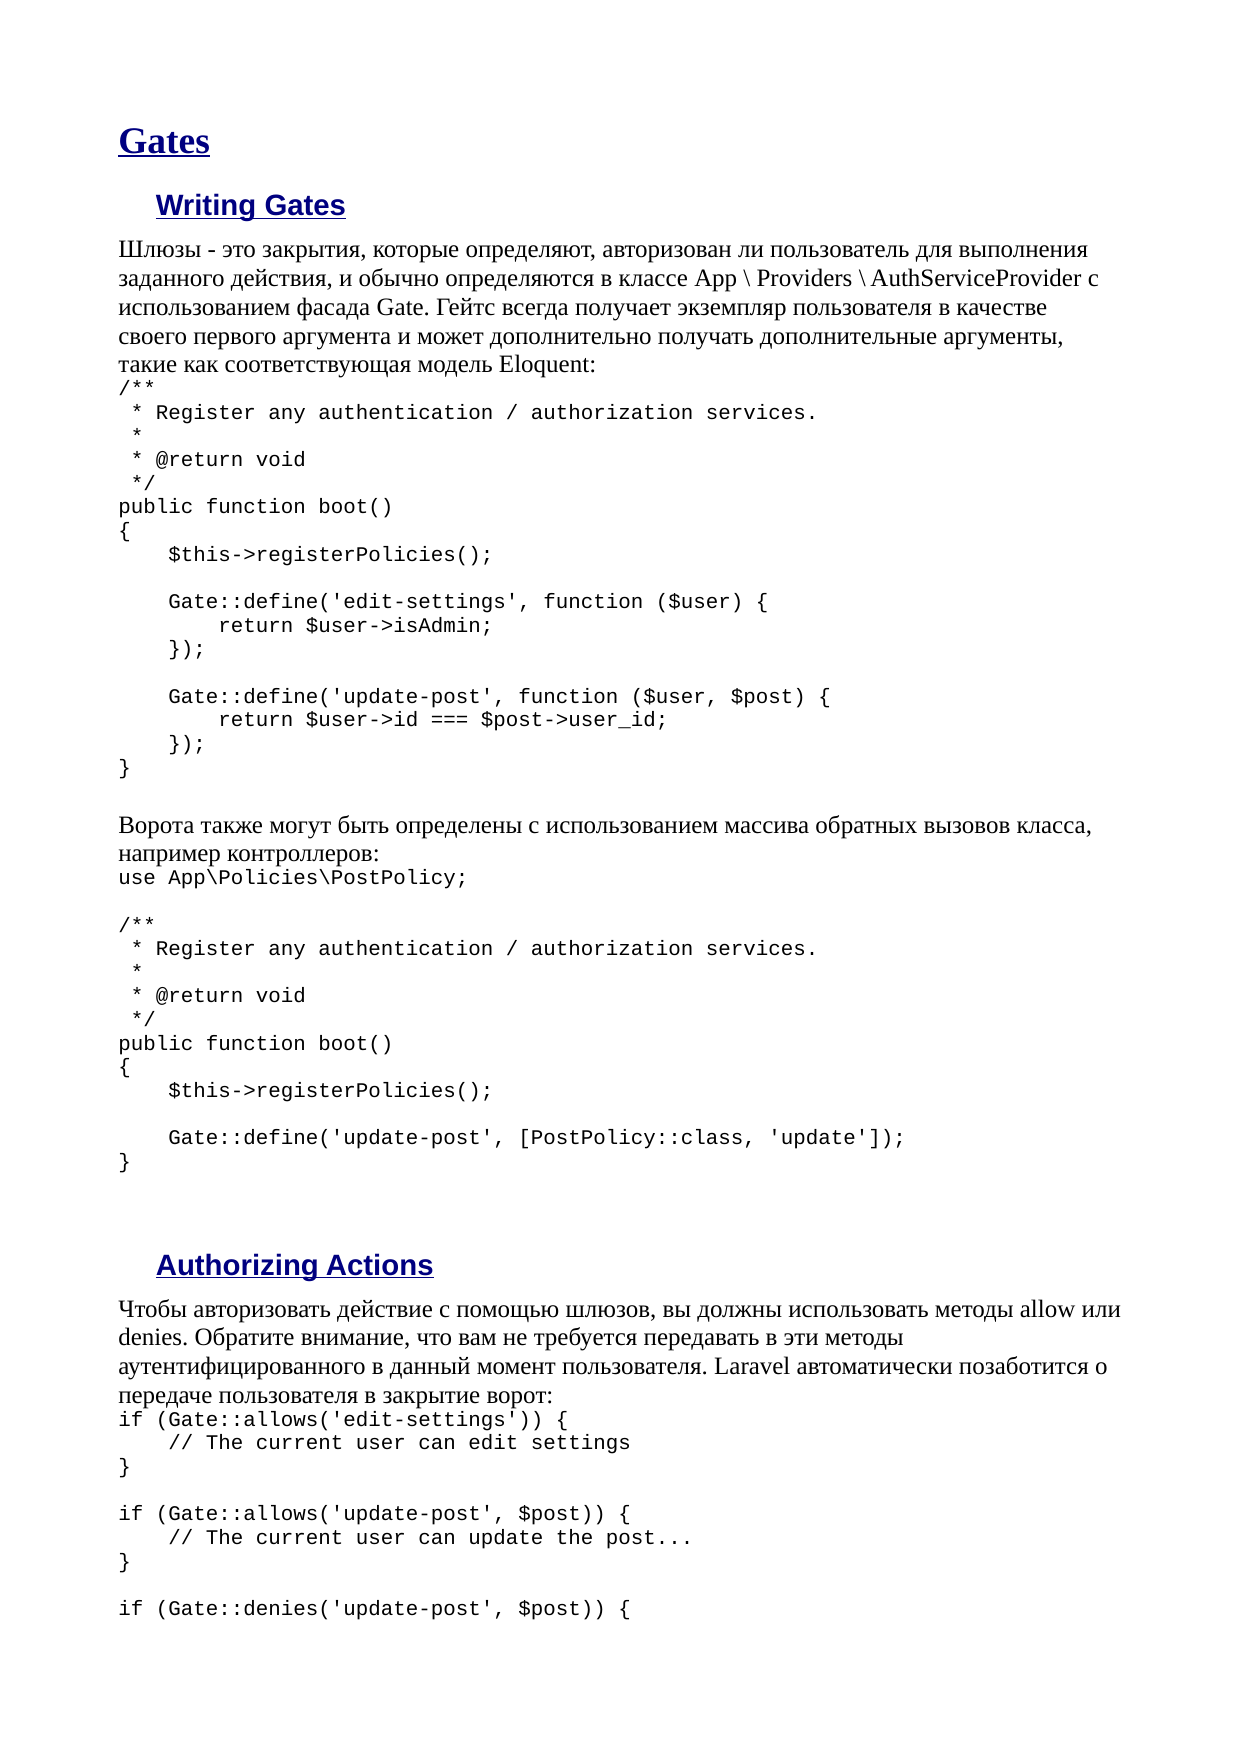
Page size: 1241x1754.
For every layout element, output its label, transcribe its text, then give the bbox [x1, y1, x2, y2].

text // The current user can update the post... [118, 1527, 1122, 1551]
text * Register any authentication / authorization services. [118, 938, 1122, 962]
subtitle Authorizing Actions [156, 1247, 1122, 1281]
text * [118, 426, 1122, 449]
text * [118, 962, 1122, 986]
text * @return void [118, 986, 1122, 1009]
text Шлюзы - это закрытия, которые определяют, авторизован ли пользователь для выполнения заданного действия, и обычно определяются в классе App \ Providers \ AuthServiceProvider с использованием фасада Gate. Гейтс всегда получает экземпляр пользователя в качестве своего первого аргумента и может дополнительно получать дополнительные аргументы, такие как соответствующая модель Eloquent: [118, 234, 1122, 378]
text { [118, 520, 1122, 544]
text // The current user can edit settings [118, 1432, 1122, 1456]
text Ворота также могут быть определены с использованием массива обратных вызовов класса, например контроллеров: [118, 810, 1122, 867]
text $this->registerPolicies(); [118, 1080, 1122, 1104]
text } [118, 757, 1122, 780]
text * Register any authentication / authorization services. [118, 402, 1122, 426]
text }); [118, 638, 1122, 662]
text public function boot() [118, 497, 1122, 520]
text return $user->id === $post->user_id; [118, 709, 1122, 733]
text use App\Policies\PostPolicy; [118, 867, 1122, 891]
text Gate::define('update-post', function ($user, $post) { [118, 686, 1122, 709]
text } [118, 1456, 1122, 1480]
text if (Gate::allows('edit-settings')) { [118, 1409, 1122, 1432]
text /** [118, 378, 1122, 402]
text $this->registerPolicies(); [118, 544, 1122, 567]
text public function boot() [118, 1033, 1122, 1056]
text { [118, 1056, 1122, 1080]
subtitle Gates [118, 118, 1122, 161]
text Gate::define('update-post', [PostPolicy::class, 'update']); [118, 1127, 1122, 1151]
text /** [118, 914, 1122, 938]
text if (Gate::denies('update-post', $post)) { [118, 1598, 1122, 1622]
text if (Gate::allows('update-post', $post)) { [118, 1503, 1122, 1527]
text */ [118, 473, 1122, 497]
text } [118, 1151, 1122, 1175]
subtitle Writing Gates [156, 188, 1122, 222]
text }); [118, 733, 1122, 757]
text return $user->isAdmin; [118, 615, 1122, 638]
text Чтобы авторизовать действие с помощью шлюзов, вы должны использовать методы allow или denies. Обратите внимание, что вам не требуется передавать в эти методы аутентифицированного в данный момент пользователя. Laravel автоматически позаботится о передаче пользователя в закрытие ворот: [118, 1294, 1122, 1409]
text Gate::define('edit-settings', function ($user) { [118, 591, 1122, 615]
text } [118, 1551, 1122, 1574]
text */ [118, 1009, 1122, 1033]
text * @return void [118, 449, 1122, 473]
